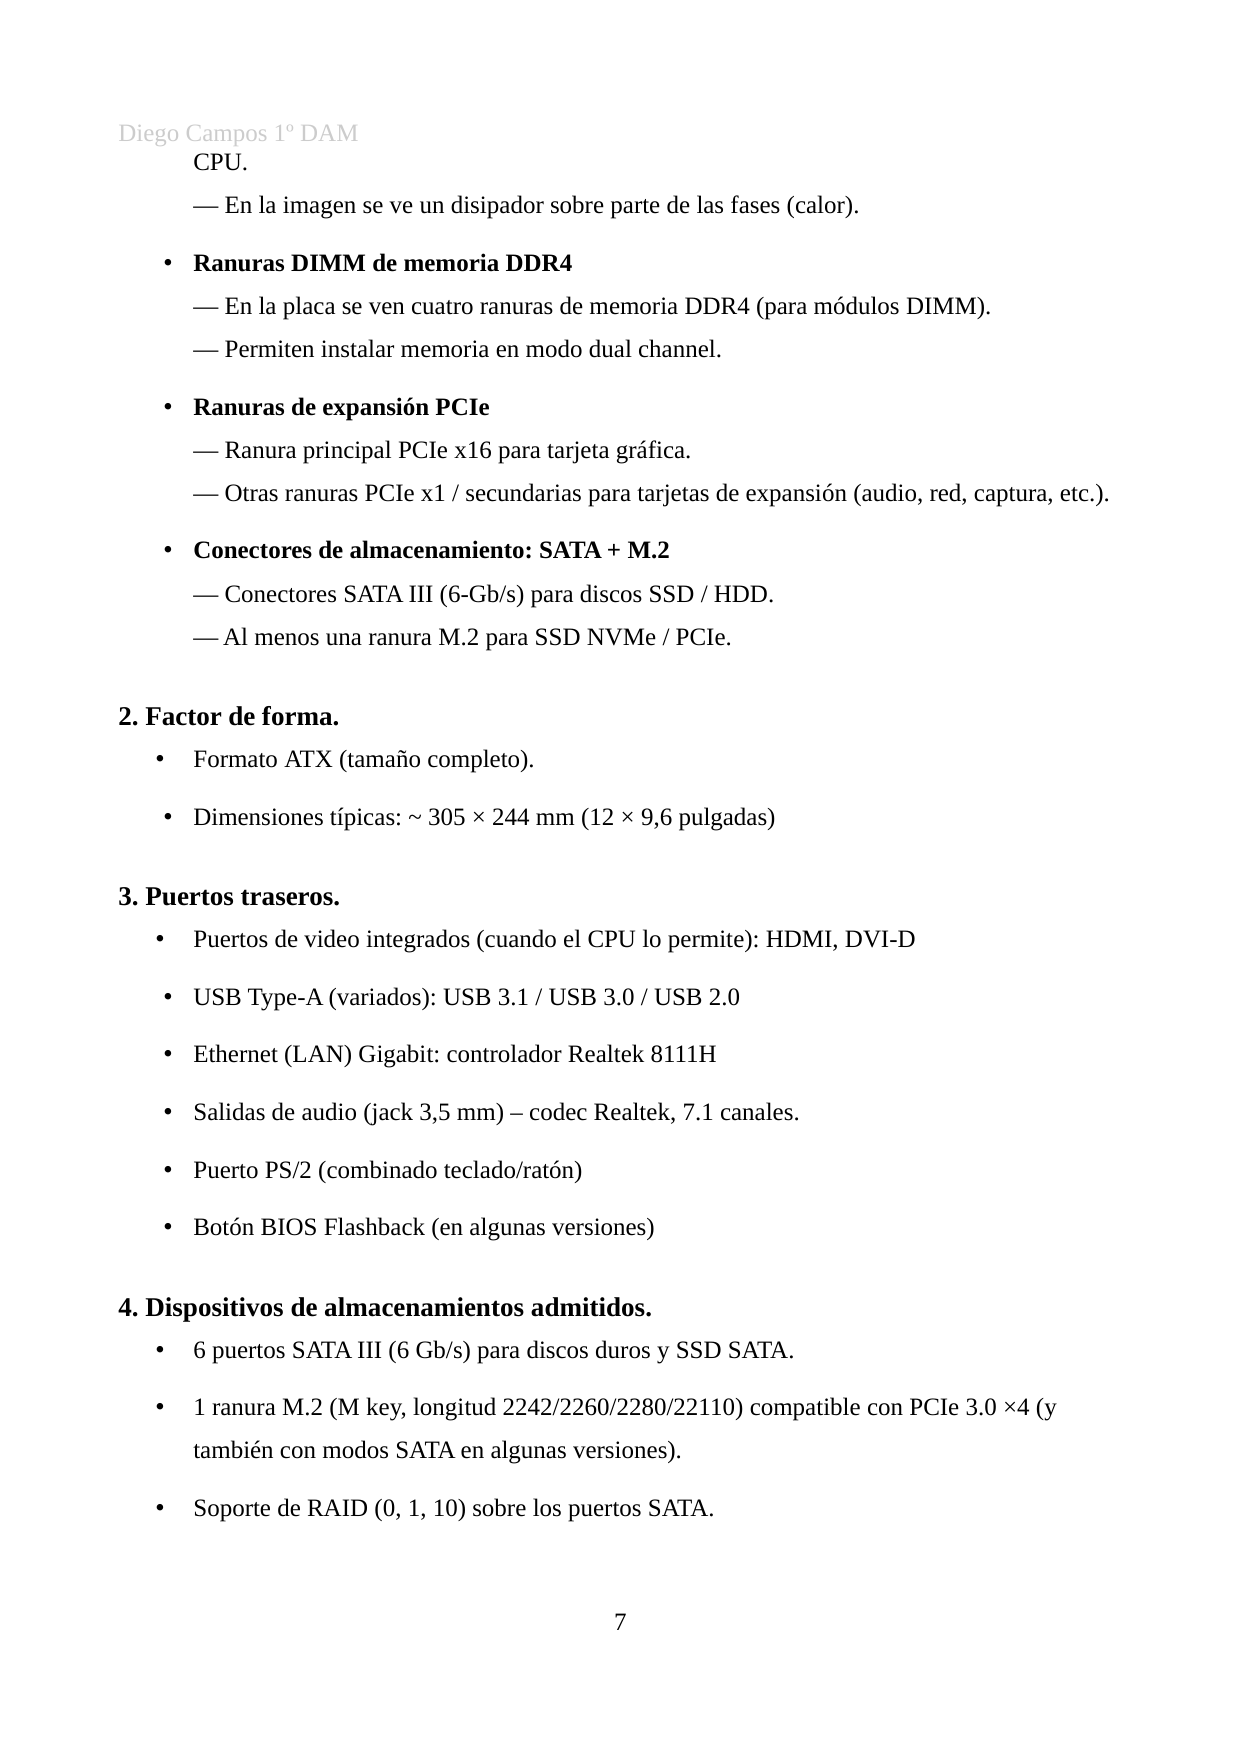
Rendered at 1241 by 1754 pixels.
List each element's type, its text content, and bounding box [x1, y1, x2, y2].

list Formato ATX (tamaño completo). [156, 744, 1122, 773]
list Ethernet (LAN) Gigabit: controlador Realtek 8111H [164, 1039, 1122, 1068]
subtitle 3. Puertos traseros. [118, 880, 1122, 911]
list Puertos de video integrados (cuando el CPU lo permite): HDMI, DVI-D [156, 924, 1122, 953]
list Conectores de almacenamiento: SATA + M.2 — Conectores SATA III (6-Gb/s) para discos SSD / HDD. — Al menos una ranura M.2 para SSD NVMe / PCIe. [164, 536, 1122, 651]
list Botón BIOS Flashback (en algunas versiones) [164, 1212, 1122, 1241]
list USB Type-A (variados): USB 3.1 / USB 3.0 / USB 2.0 [164, 982, 1122, 1010]
list Ranuras DIMM de memoria DDR4 — En la placa se ven cuatro ranuras de memoria DDR4 (para módulos DIMM). — Permiten instalar memoria en modo dual channel. [164, 248, 1122, 363]
list Soporte de RAID (0, 1, 10) sobre los puertos SATA. [156, 1493, 1122, 1522]
list CPU. — En la imagen se ve un disipador sobre parte de las fases (calor). [164, 147, 1122, 219]
list Ranuras de expansión PCIe — Ranura principal PCIe x16 para tarjeta gráfica. — Otras ranuras PCIe x1 / secundarias para tarjetas de expansión (audio, red, captura, etc.). [164, 392, 1122, 507]
list 6 puertos SATA III (6 Gb/s) para discos duros y SSD SATA. [156, 1335, 1122, 1363]
list Salidas de audio (jack 3,5 mm) – codec Realtek, 7.1 canales. [164, 1097, 1122, 1126]
list Puerto PS/2 (combinado teclado/ratón) [164, 1155, 1122, 1183]
subtitle 2. Factor de forma. [118, 700, 1122, 732]
list 1 ranura M.2 (M key, longitud 2242/2260/2280/22110) compatible con PCIe 3.0 ×4 (y también con modos SATA en algunas versiones). [156, 1392, 1122, 1464]
list Dimensiones típicas: ~ 305 × 244 mm (12 × 9,6 pulgadas) [164, 802, 1122, 831]
subtitle 4. Dispositivos de almacenamientos admitidos. [118, 1291, 1122, 1322]
